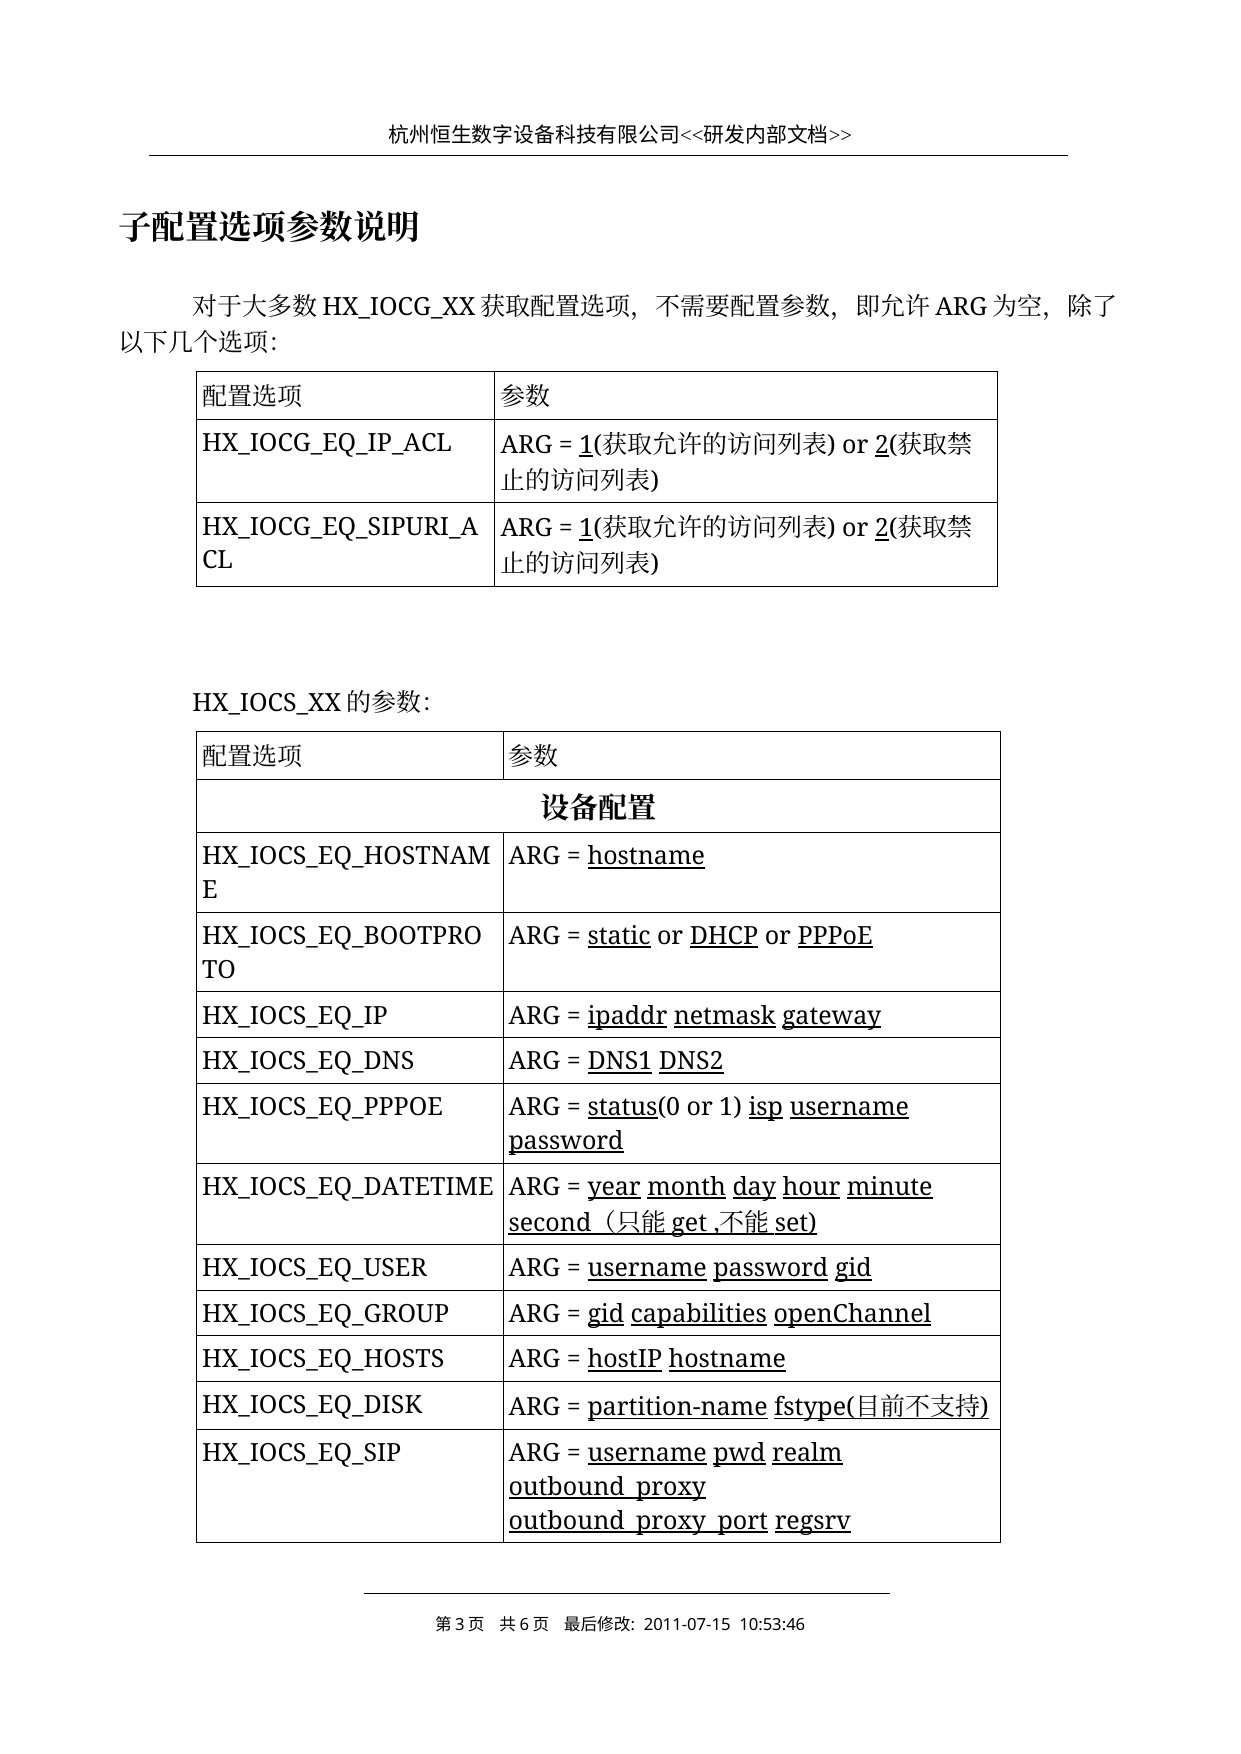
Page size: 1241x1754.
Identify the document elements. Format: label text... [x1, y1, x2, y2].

table_cell HX_IOCS_EQ_HOSTS [197, 1336, 503, 1381]
table_cell HX_IOCS_EQ_IP [197, 992, 503, 1037]
table_cell ARG = username password gid [504, 1245, 1000, 1290]
table_cell HX_IOCS_EQ_GROUP [197, 1291, 503, 1335]
table_cell HX_IOCS_EQ_USER [197, 1245, 503, 1290]
table_cell ARG = gid capabilities openChannel [504, 1291, 1000, 1335]
table_header 参数 [495, 372, 997, 419]
table_cell HX_IOCS_EQ_PPPOE [197, 1084, 503, 1162]
table_cell ARG = 1(获取允许的访问列表) or 2(获取禁止的访问列表) [495, 420, 997, 502]
table_cell ARG = year month day hour minute second（只能get ,不能set) [504, 1164, 1000, 1244]
table_cell ARG = username pwd realm outbound_proxy outbound_proxy_port regsrv [504, 1430, 1000, 1542]
table_cell ARG = 1(获取允许的访问列表) or 2(获取禁止的访问列表) [495, 503, 997, 586]
table_cell ARG = static or DHCP or PPPoE [504, 913, 1000, 991]
table_cell HX_IOCS_EQ_DISK [197, 1382, 503, 1428]
table_cell ARG = ipaddr netmask gateway [504, 992, 1000, 1037]
table_cell ARG = hostname [504, 833, 1000, 912]
table_cell HX_IOCS_EQ_DATETIME [197, 1164, 503, 1244]
table_header 配置选项 [197, 372, 494, 419]
table_cell ARG = partition-name fstype(目前不支持) [504, 1382, 1000, 1428]
table_header 配置选项 [197, 732, 503, 779]
table_cell ARG = DNS1 DNS2 [504, 1038, 1000, 1083]
text 对于大多数HX_IOCG_XX获取配置选项，不需要配置参数，即允许ARG为空，除了以下几个选项： [118, 287, 1122, 359]
table_cell 设备配置 [197, 780, 1000, 832]
table_cell ARG = hostIP hostname [504, 1336, 1000, 1381]
table_cell HX_IOCS_EQ_DNS [197, 1038, 503, 1083]
table_cell HX_IOCS_EQ_SIP [197, 1430, 503, 1542]
table_cell HX_IOCS_EQ_BOOTPROTO [197, 913, 503, 991]
table_cell HX_IOCG_EQ_SIPURI_ACL [197, 503, 494, 586]
table_cell ARG = status(0 or 1) isp username password [504, 1084, 1000, 1162]
text HX_IOCS_XX的参数： [118, 683, 1122, 719]
subtitle 子配置选项参数说明 [118, 201, 1122, 249]
table_cell HX_IOCS_EQ_HOSTNAME [197, 833, 503, 912]
table_cell HX_IOCG_EQ_IP_ACL [197, 420, 494, 502]
table_header 参数 [504, 732, 1000, 779]
